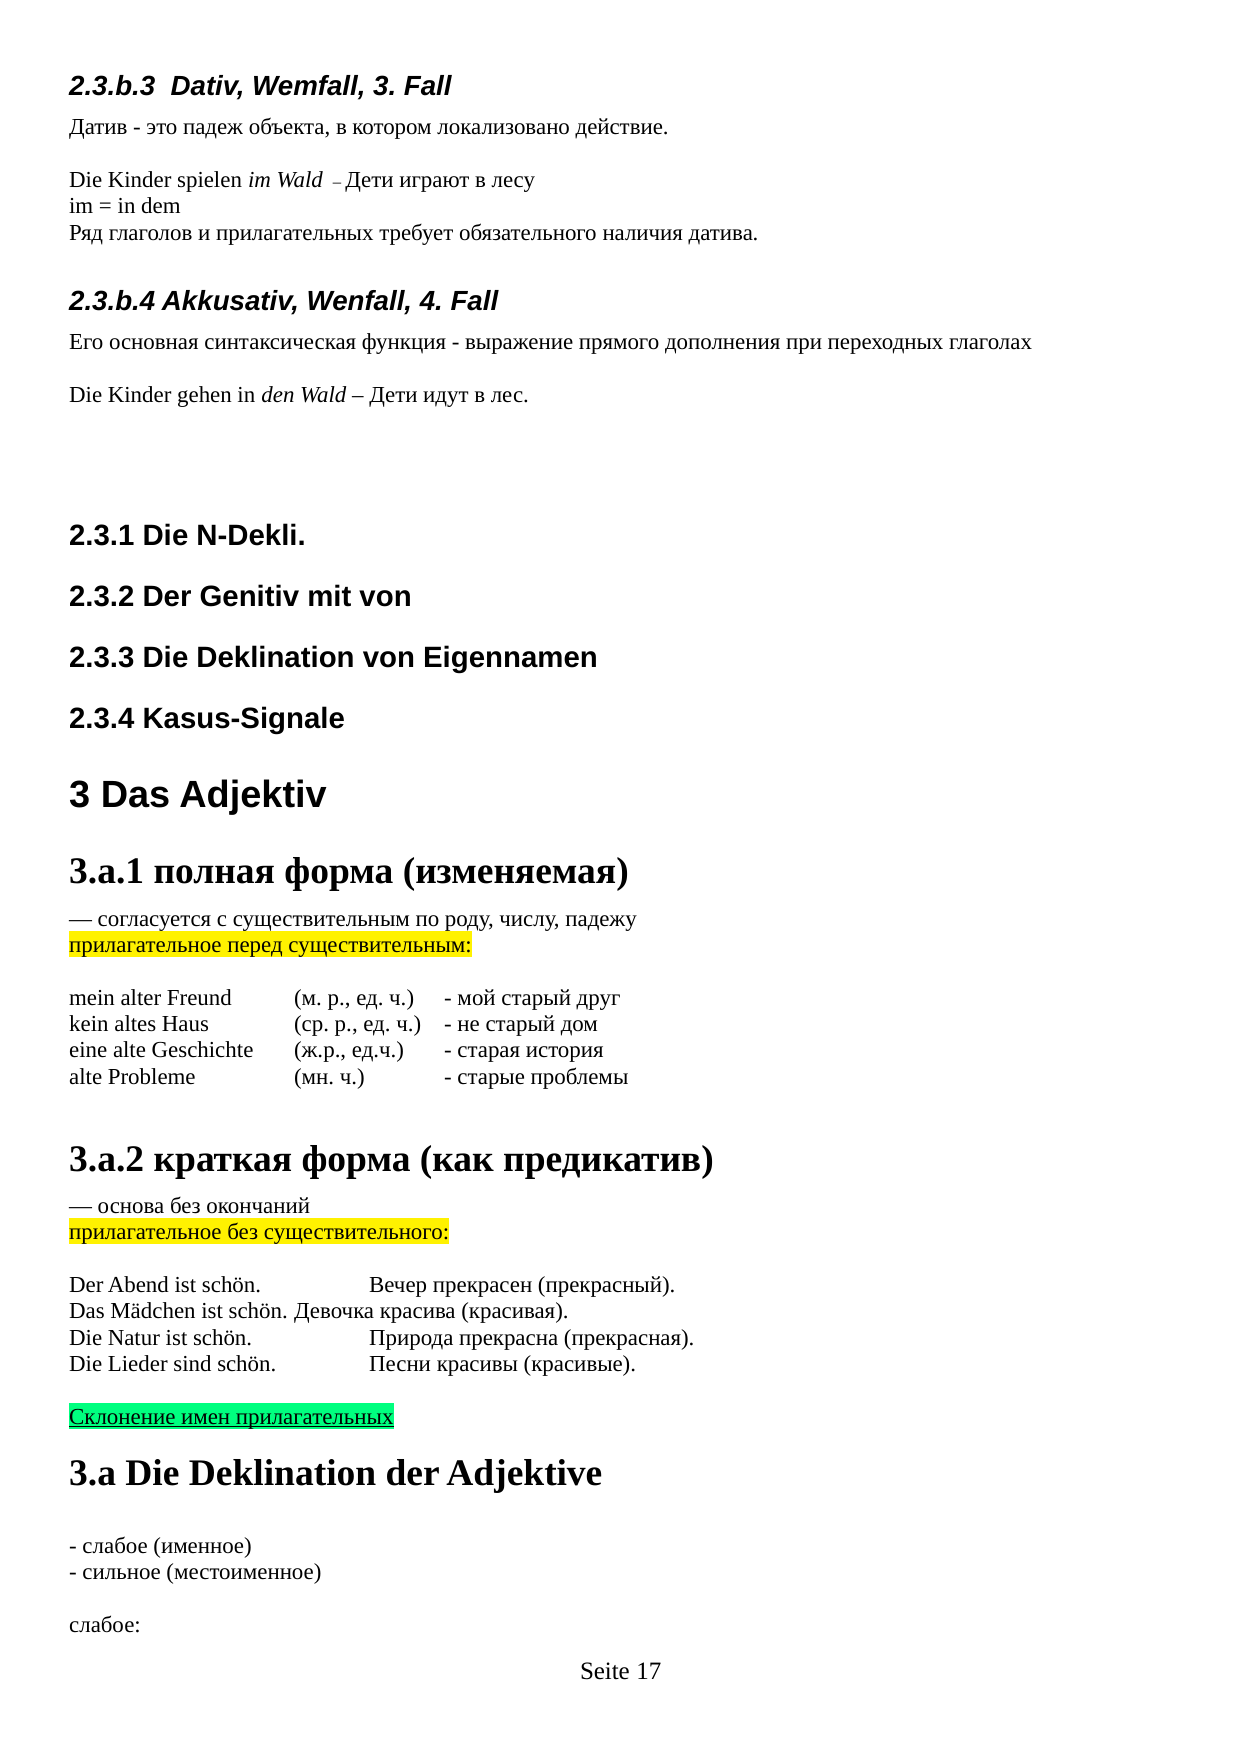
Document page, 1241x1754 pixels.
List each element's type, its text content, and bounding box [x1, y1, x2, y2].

text Das Mädchen ist schön. Девочка красива (красивая). [69, 1297, 1172, 1324]
text - слабое (именное) [69, 1532, 1172, 1558]
text — согласуется с существительным по роду, числу, падежу [69, 904, 1172, 931]
subtitle 2.3.b.4 Akkusativ, Wenfall, 4. Fall [69, 284, 1172, 316]
subtitle 2.3.b.3 Dativ, Wemfall, 3. Fall [69, 69, 1172, 101]
subtitle 2.3.2 Der Genitiv mit von [69, 579, 1172, 613]
text прилагательное без существительного: [69, 1218, 1172, 1244]
subtitle 3 Das Adjektiv [69, 772, 1172, 816]
subtitle 3.a.2 краткая форма (как предикатив) [69, 1136, 1172, 1179]
text Ряд глаголов и прилагательных требует обязательного наличия датива. [69, 219, 1172, 245]
text Его основная синтаксическая функция - выражение прямого дополнения при переходных глаголах [69, 328, 1172, 355]
text слабое: [69, 1611, 1172, 1637]
text Die Kinder gehen in den Wald – Дети идут в лес. [69, 381, 1172, 407]
text kein altes Haus (ср. р., ед. ч.) - не старый дом [69, 1010, 1172, 1036]
text eine alte Geschichte (ж.р., ед.ч.) - старая история [69, 1036, 1172, 1063]
text - сильное (местоименное) [69, 1558, 1172, 1584]
subtitle 3.a Die Deklination der Adjektive [69, 1450, 1172, 1493]
subtitle 2.3.4 Kasus-Signale [69, 701, 1172, 734]
text Die Lieder sind schön. Песни красивы (красивые). [69, 1350, 1172, 1376]
text Die Natur ist schön. Природа прекрасна (прекрасная). [69, 1324, 1172, 1350]
text mein alter Freund (м. р., ед. ч.) - мой старый друг [69, 984, 1172, 1010]
text — основа без окончаний [69, 1192, 1172, 1218]
text Склонение имен прилагательных [69, 1403, 1172, 1429]
subtitle 2.3.3 Die Deklination von Eigennamen [69, 640, 1172, 674]
text Der Abend ist schön. Вечер прекрасен (прекрасный). [69, 1271, 1172, 1297]
text alte Probleme (мн. ч.) - старые проблемы [69, 1063, 1172, 1089]
text im = in dem [69, 192, 1172, 219]
text Die Kinder spielen im Wald – Дети играют в лесу [69, 166, 1172, 192]
text прилагательное перед существительным: [69, 931, 1172, 957]
subtitle 3.a.1 полная форма (изменяемая) [69, 849, 1172, 892]
subtitle 2.3.1 Die N-Dekli. [69, 518, 1172, 552]
text Датив - это падеж объекта, в котором локализовано действие. [69, 113, 1172, 140]
